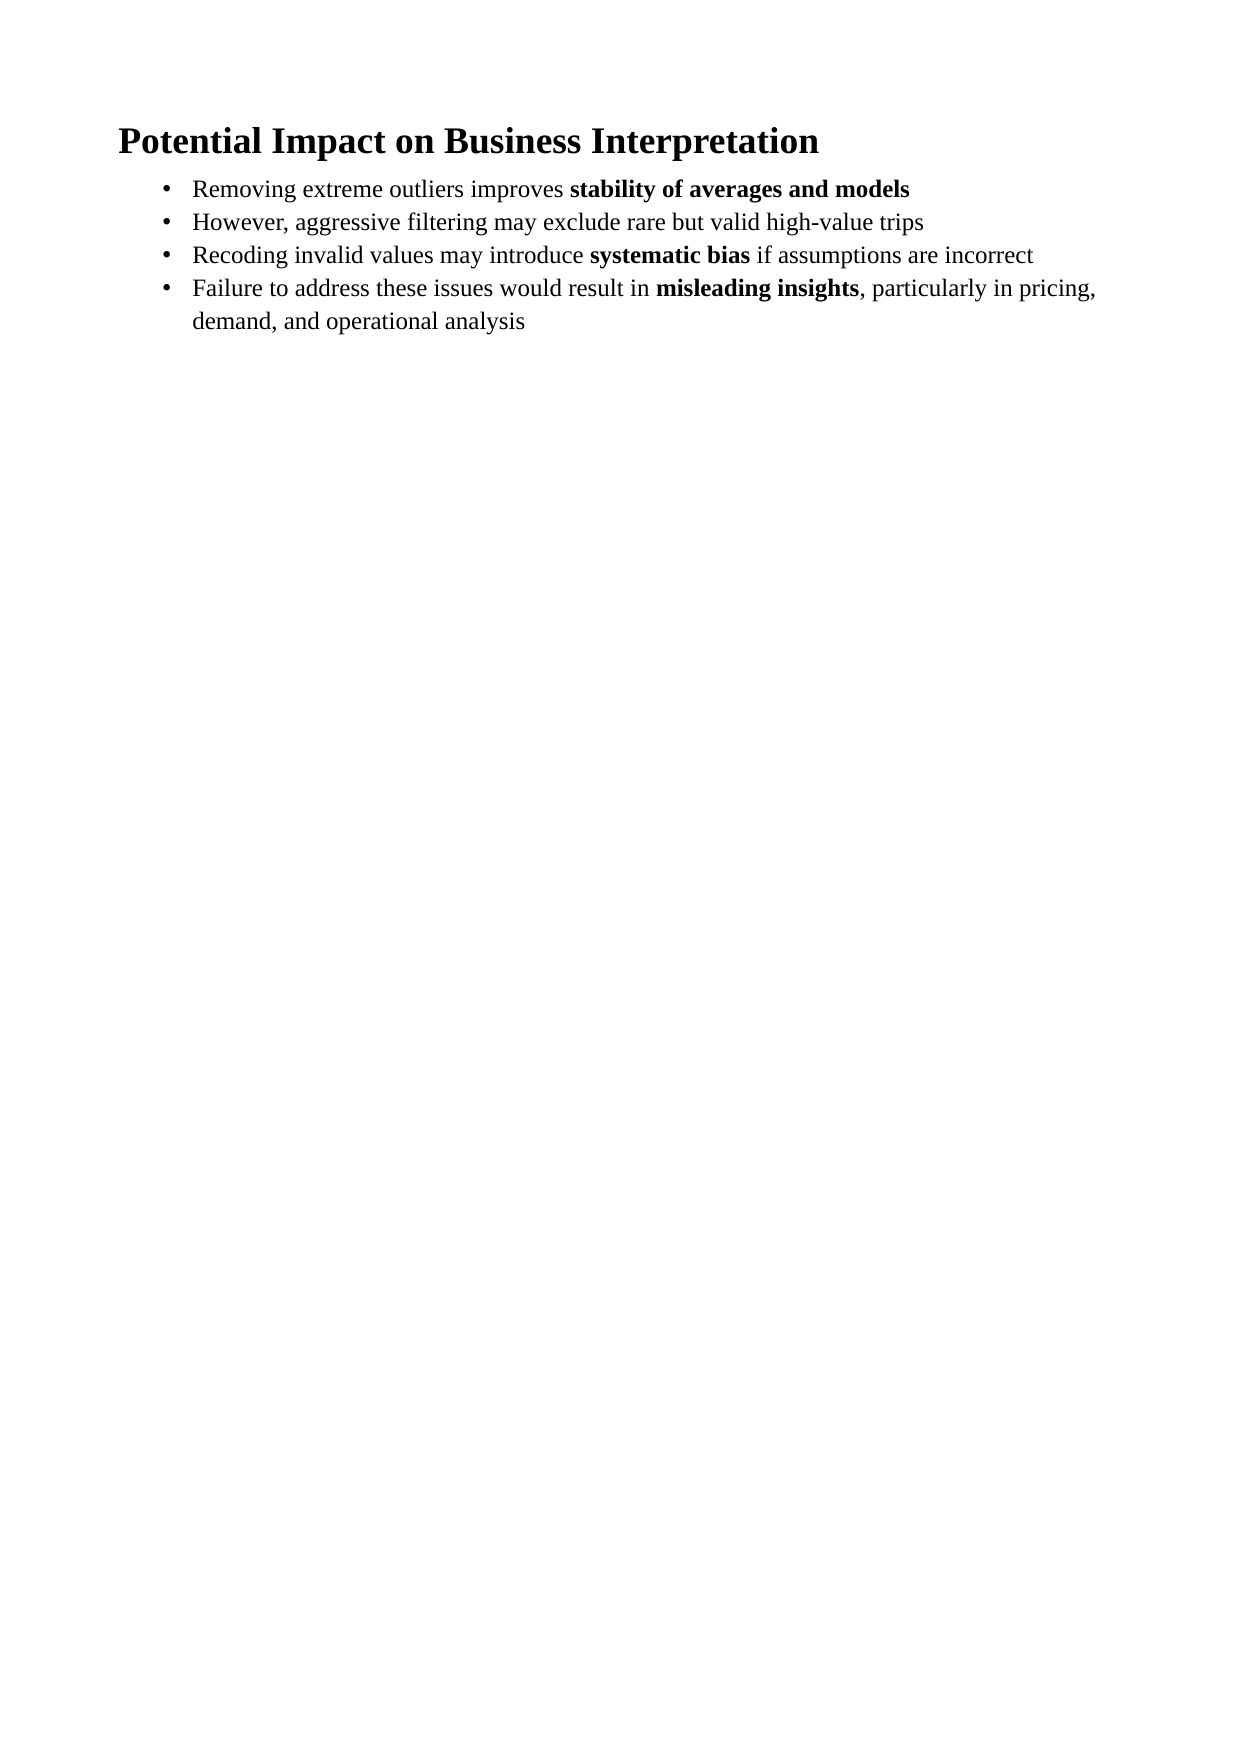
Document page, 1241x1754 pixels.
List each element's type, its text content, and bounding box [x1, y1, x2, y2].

list Removing extreme outliers improves stability of averages and models [162, 174, 1122, 202]
subtitle Potential Impact on Business Interpretation [118, 118, 1122, 161]
list However, aggressive filtering may exclude rare but valid high-value trips [162, 207, 1122, 236]
list Recoding invalid values may introduce systematic bias if assumptions are incorrect [162, 240, 1122, 268]
list Failure to address these issues would result in misleading insights, particularly in pricing, demand, and operational analysis [162, 273, 1122, 334]
